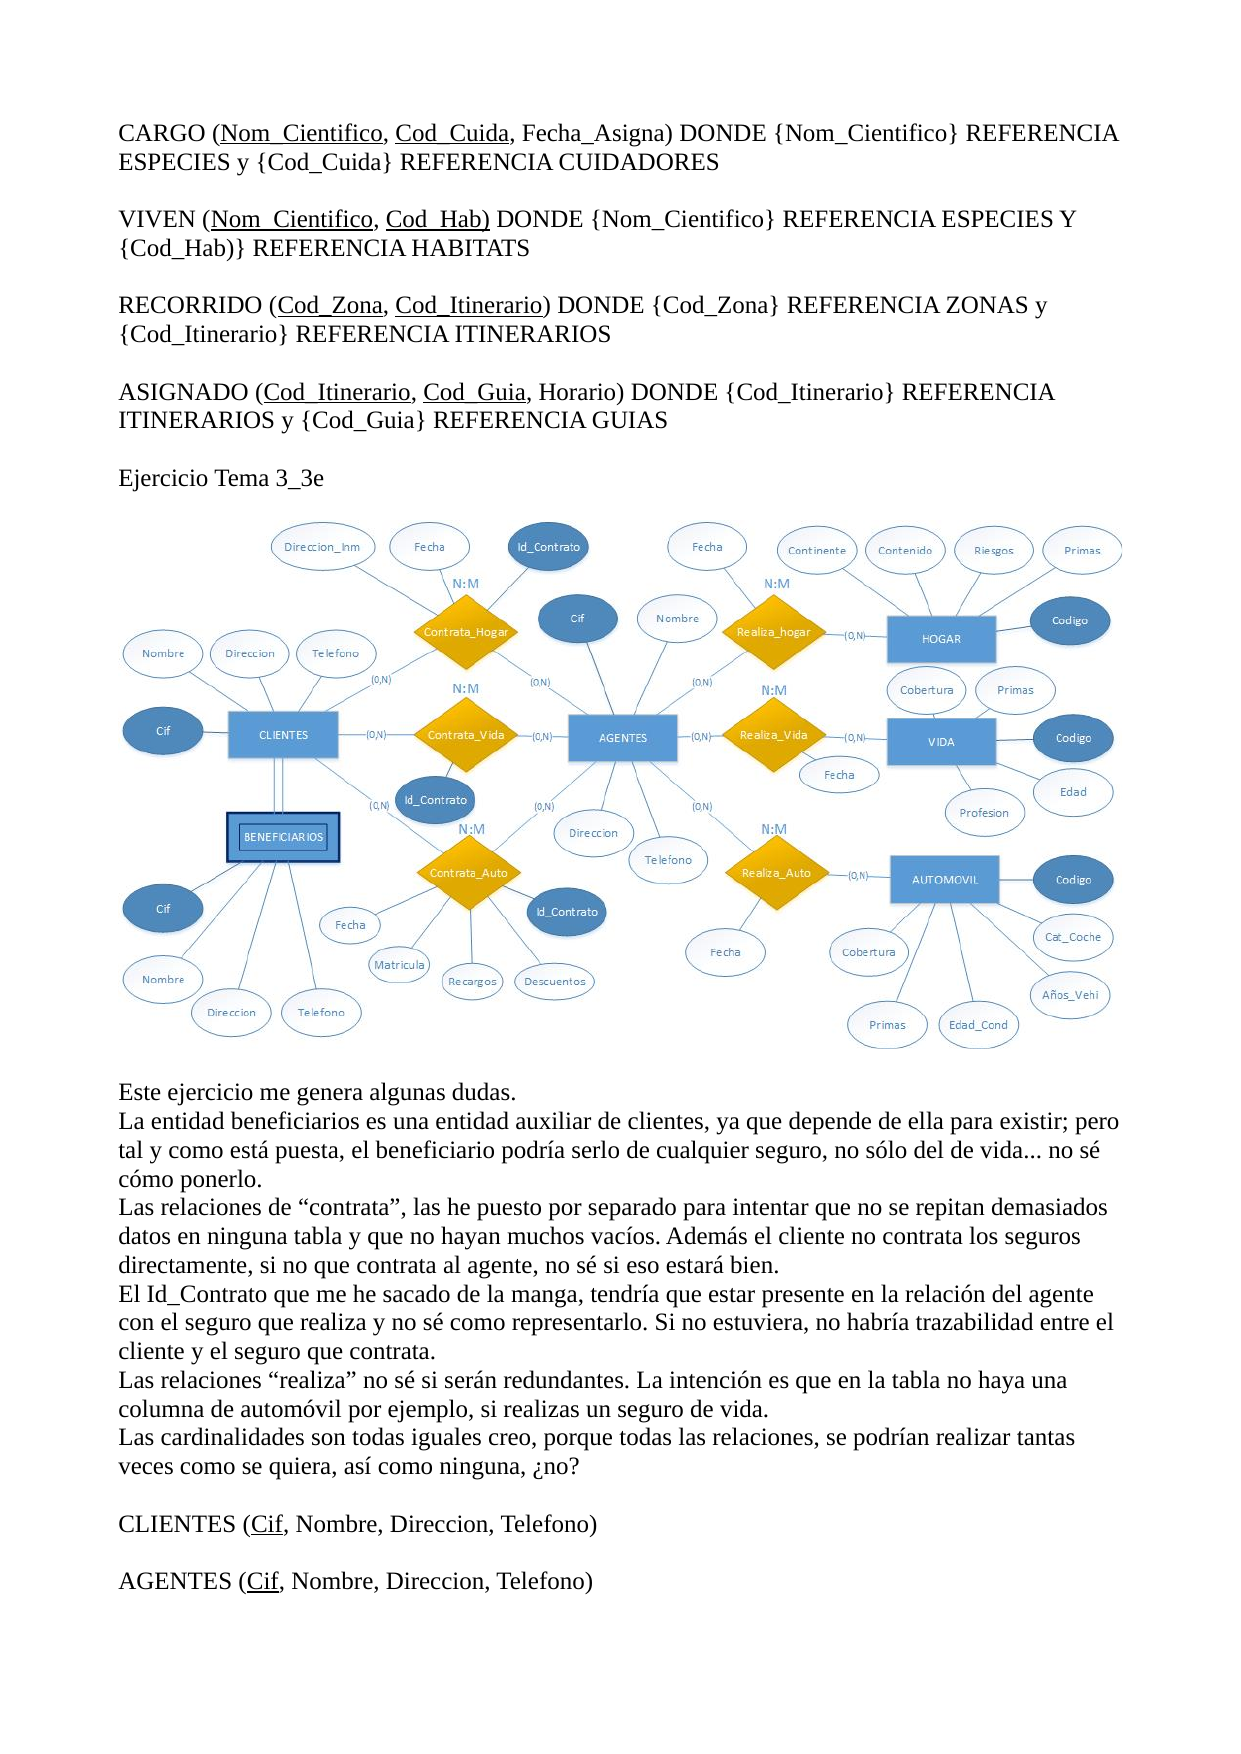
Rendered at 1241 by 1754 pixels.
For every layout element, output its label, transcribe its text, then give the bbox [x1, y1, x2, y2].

text Las cardinalidades son todas iguales creo, porque todas las relaciones, se podrían realizar tantas veces como se quiera, así como ninguna, ¿no? [118, 1422, 1122, 1480]
text La entidad beneficiarios es una entidad auxiliar de clientes, ya que depende de ella para existir; pero tal y como está puesta, el beneficiario podría serlo de cualquier seguro, no sólo del de vida... no sé cómo ponerlo. [118, 1106, 1122, 1192]
text Este ejercicio me genera algunas dudas. [118, 1077, 1122, 1106]
text Las relaciones de “contrata”, las he puesto por separado para intentar que no se repitan demasiados datos en ninguna tabla y que no hayan muchos vacíos. Además el cliente no contrata los seguros directamente, si no que contrata al agente, no sé si eso estará bien. [118, 1192, 1122, 1279]
text CARGO (Nom_Cientifico, Cod_Cuida, Fecha_Asigna) DONDE {Nom_Cientifico} REFERENCIA ESPECIES y {Cod_Cuida} REFERENCIA CUIDADORES [118, 118, 1122, 176]
text El Id_Contrato que me he sacado de la manga, tendría que estar presente en la relación del agente con el seguro que realiza y no sé como representarlo. Si no estuviera, no habría trazabilidad entre el cliente y el seguro que contrata. [118, 1279, 1122, 1365]
text AGENTES (Cif, Nombre, Direccion, Telefono) [118, 1566, 1122, 1595]
text Las relaciones “realiza” no sé si serán redundantes. La intención es que en la tabla no haya una columna de automóvil por ejemplo, si realizas un seguro de vida. [118, 1365, 1122, 1422]
text CLIENTES (Cif, Nombre, Direccion, Telefono) [118, 1509, 1122, 1537]
text RECORRIDO (Cod_Zona, Cod_Itinerario) DONDE {Cod_Zona} REFERENCIA ZONAS y {Cod_Itinerario} REFERENCIA ITINERARIOS [118, 291, 1122, 348]
text VIVEN (Nom_Cientifico, Cod_Hab) DONDE {Nom_Cientifico} REFERENCIA ESPECIES Y {Cod_Hab)} REFERENCIA HABITATS [118, 204, 1122, 262]
text ASIGNADO (Cod_Itinerario, Cod_Guia, Horario) DONDE {Cod_Itinerario} REFERENCIA ITINERARIOS y {Cod_Guia} REFERENCIA GUIAS [118, 377, 1122, 434]
picture [118, 520, 1123, 1049]
text Ejercicio Tema 3_3e [118, 463, 1122, 492]
